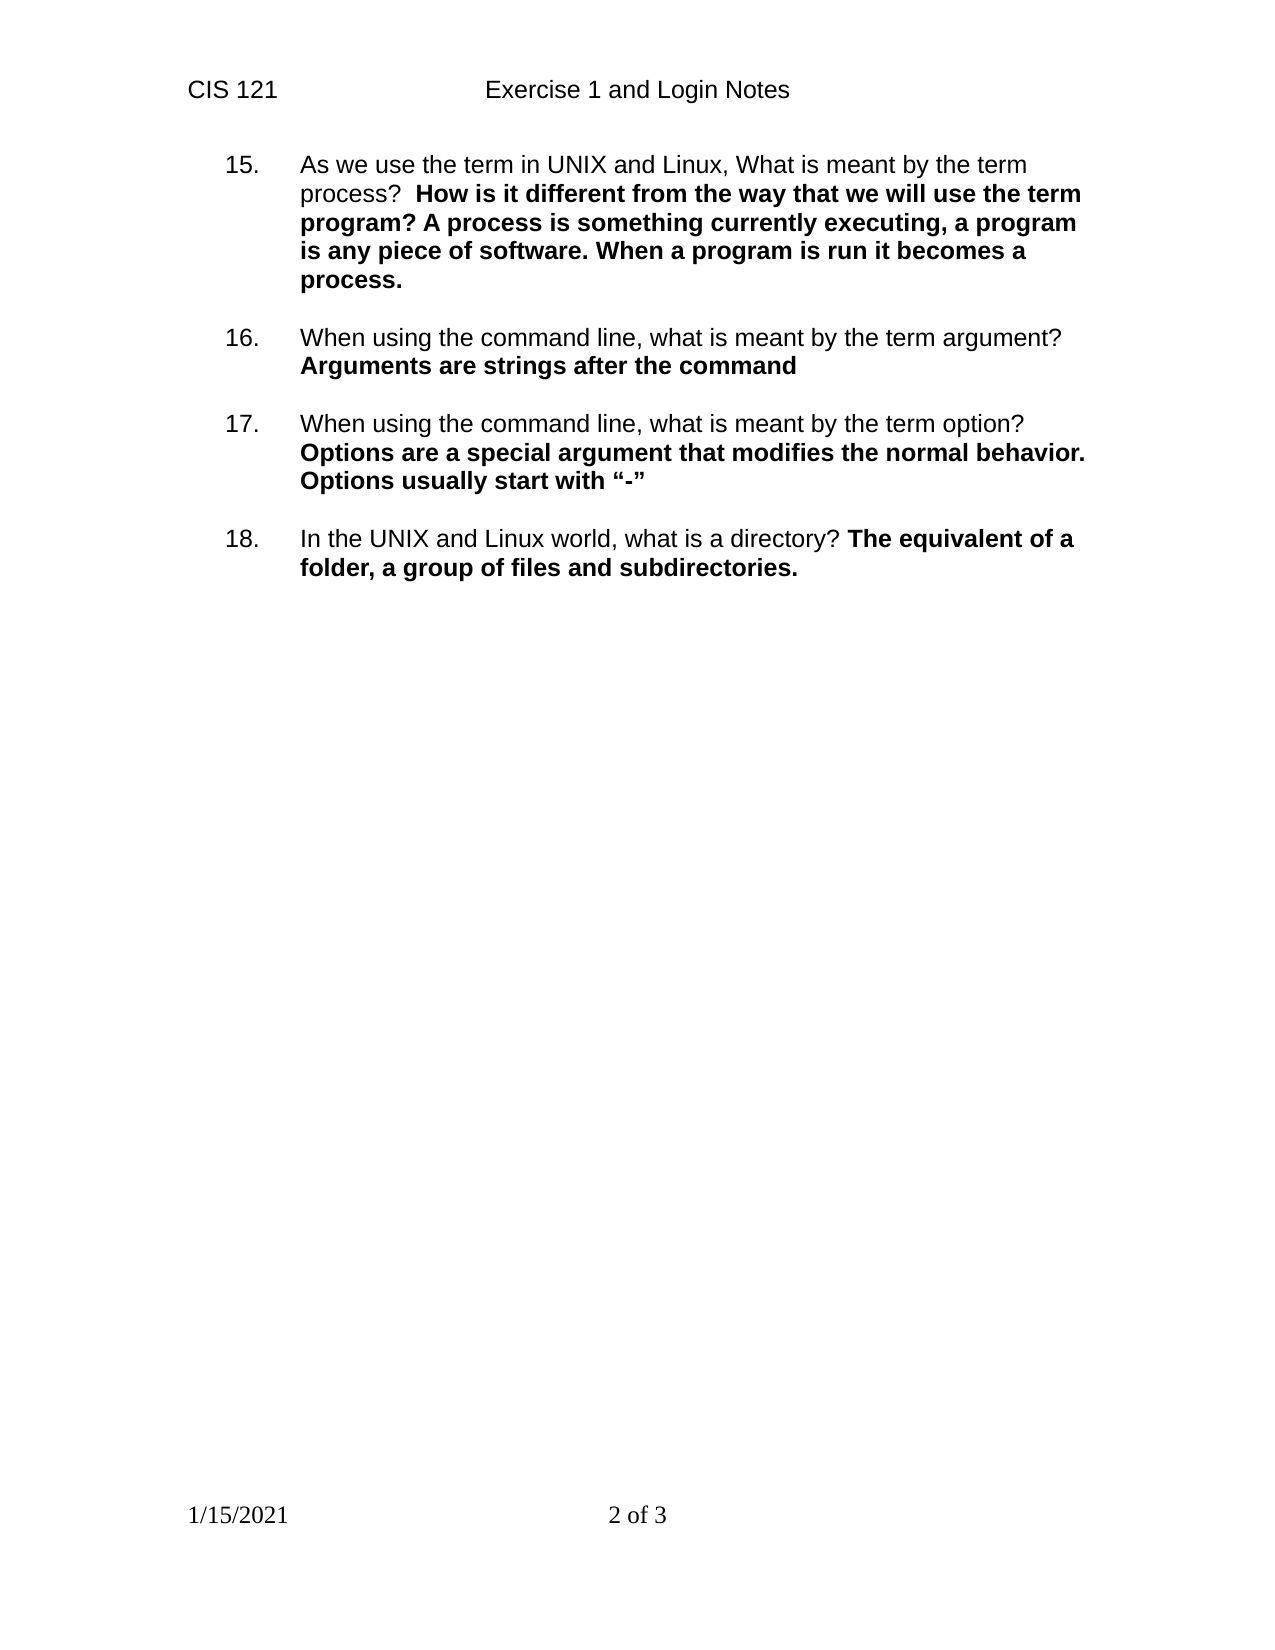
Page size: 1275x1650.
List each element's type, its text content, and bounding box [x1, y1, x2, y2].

list In the UNIX and Linux world, what is a directory? The equivalent of a folder, a group of files and subdirectories. [225, 524, 1087, 581]
list When using the command line, what is meant by the term option? Options are a special argument that modifies the normal behavior. Options usually start with “-” [225, 409, 1087, 495]
list As we use the term in UNIX and Linux, What is meant by the term process? How is it different from the way that we will use the term program? A process is something currently executing, a program is any piece of software. When a program is run it becomes a process. [225, 150, 1087, 294]
list When using the command line, what is meant by the term argument? Arguments are strings after the command [225, 322, 1087, 380]
